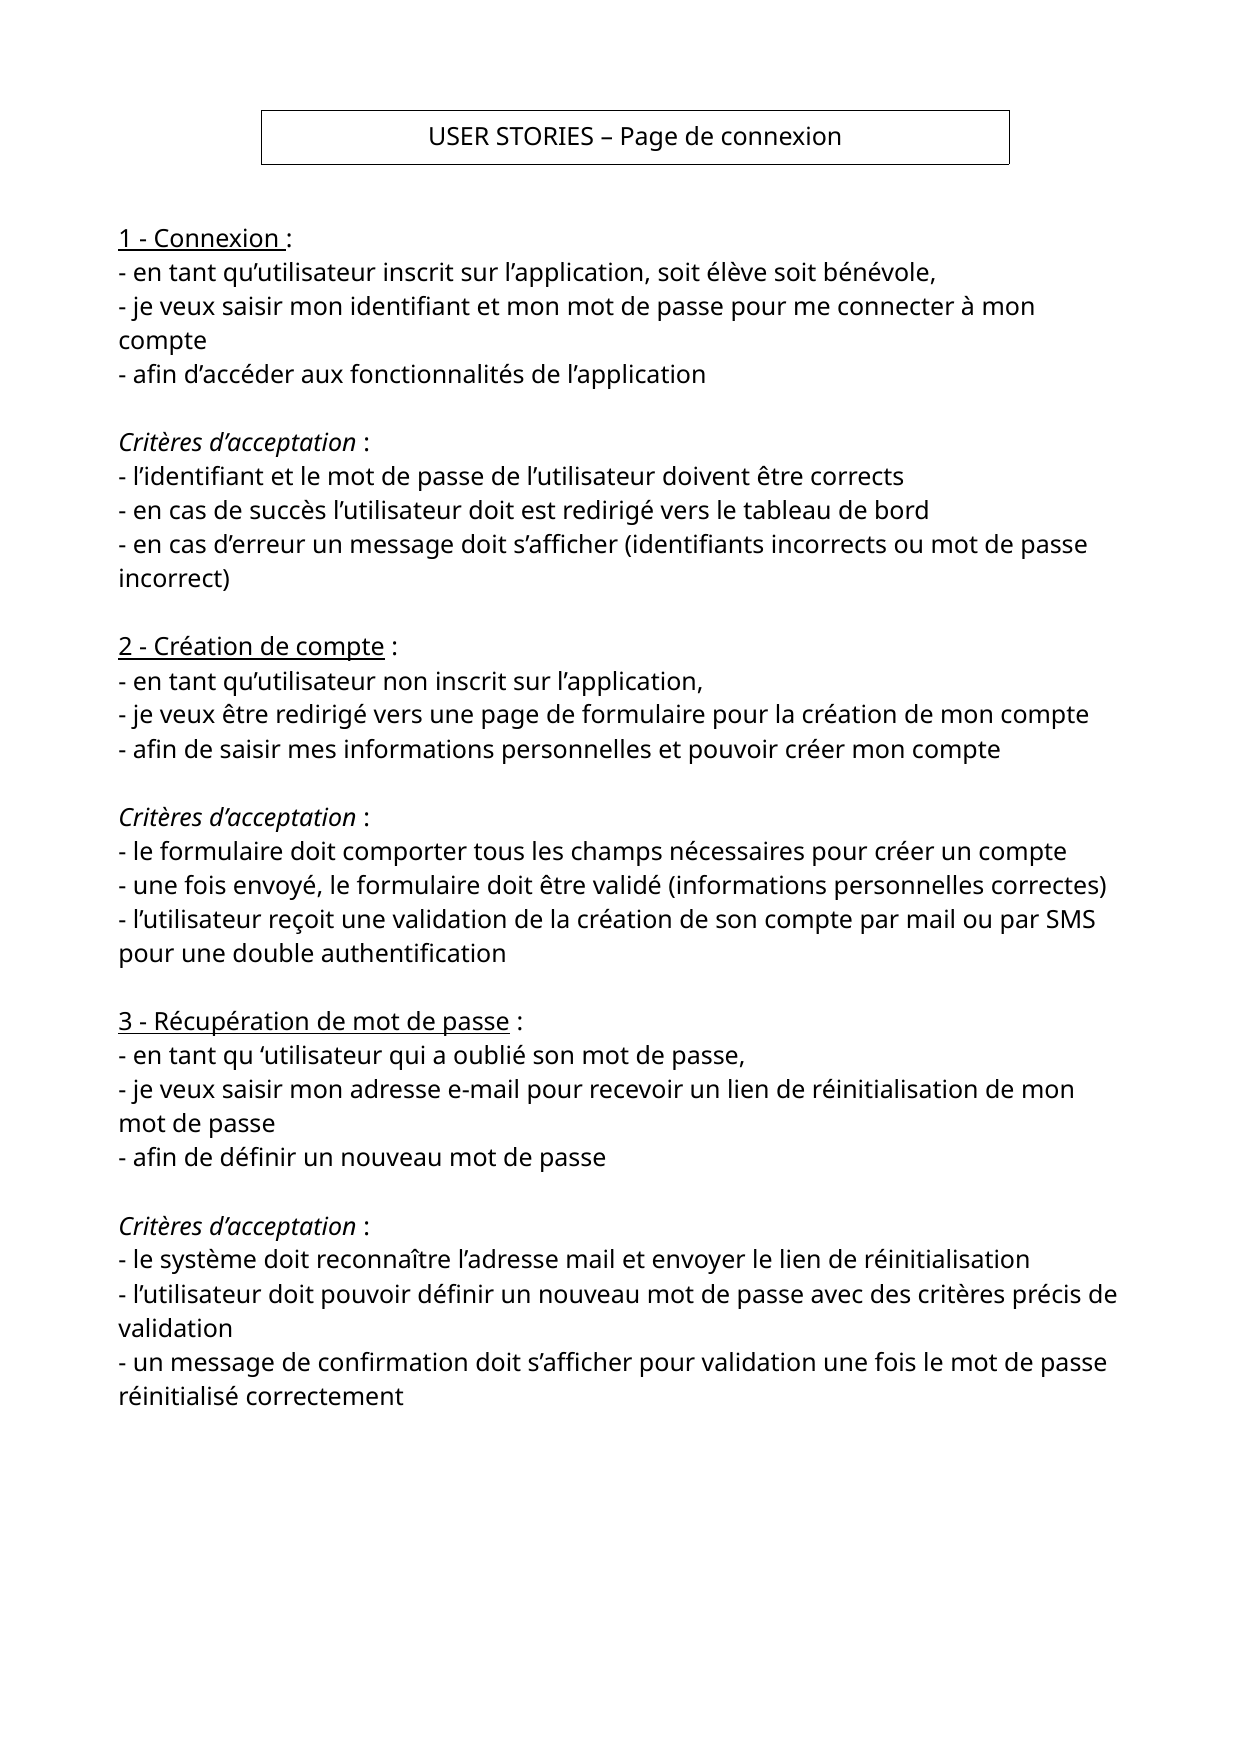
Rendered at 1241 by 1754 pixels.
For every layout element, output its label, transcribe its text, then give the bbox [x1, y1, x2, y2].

text - en tant qu’utilisateur inscrit sur l’application, soit élève soit bénévole, [118, 254, 1122, 288]
text 2 - Création de compte : [118, 629, 1122, 663]
text - en cas de succès l’utilisateur doit est redirigé vers le tableau de bord [118, 493, 1122, 527]
text Critères d’acceptation : [118, 1208, 1122, 1242]
text - l’utilisateur reçoit une validation de la création de son compte par mail ou par SMS pour une double authentification [118, 902, 1122, 970]
text - afin d’accéder aux fonctionnalités de l’application [118, 357, 1122, 391]
text Critères d’acceptation : [118, 425, 1122, 459]
text - l’identifiant et le mot de passe de l’utilisateur doivent être corrects [118, 459, 1122, 493]
text - je veux être redirigé vers une page de formulaire pour la création de mon compte [118, 697, 1122, 731]
text - un message de confirmation doit s’afficher pour validation une fois le mot de passe réinitialisé correctement [118, 1344, 1122, 1412]
text - le système doit reconnaître l’adresse mail et envoyer le lien de réinitialisation [118, 1242, 1122, 1276]
text - en tant qu’utilisateur non inscrit sur l’application, [118, 663, 1122, 697]
text Critères d’acceptation : [118, 799, 1122, 833]
text 3 - Récupération de mot de passe : [118, 1004, 1122, 1038]
text - je veux saisir mon identifiant et mon mot de passe pour me connecter à mon compte [118, 288, 1122, 357]
text - en tant qu ‘utilisateur qui a oublié son mot de passe, [118, 1038, 1122, 1072]
text - en cas d’erreur un message doit s’afficher (identifiants incorrects ou mot de passe incorrect) [118, 527, 1122, 595]
text - je veux saisir mon adresse e-mail pour recevoir un lien de réinitialisation de mon mot de passe [118, 1072, 1122, 1140]
text 1 - Connexion : [118, 220, 1122, 254]
text - une fois envoyé, le formulaire doit être validé (informations personnelles correctes) [118, 867, 1122, 902]
text - afin de définir un nouveau mot de passe [118, 1140, 1122, 1174]
text - le formulaire doit comporter tous les champs nécessaires pour créer un compte [118, 833, 1122, 867]
text - afin de saisir mes informations personnelles et pouvoir créer mon compte [118, 731, 1122, 765]
text USER STORIES – Page de connexion [270, 119, 1000, 153]
text - l’utilisateur doit pouvoir définir un nouveau mot de passe avec des critères précis de validation [118, 1276, 1122, 1344]
